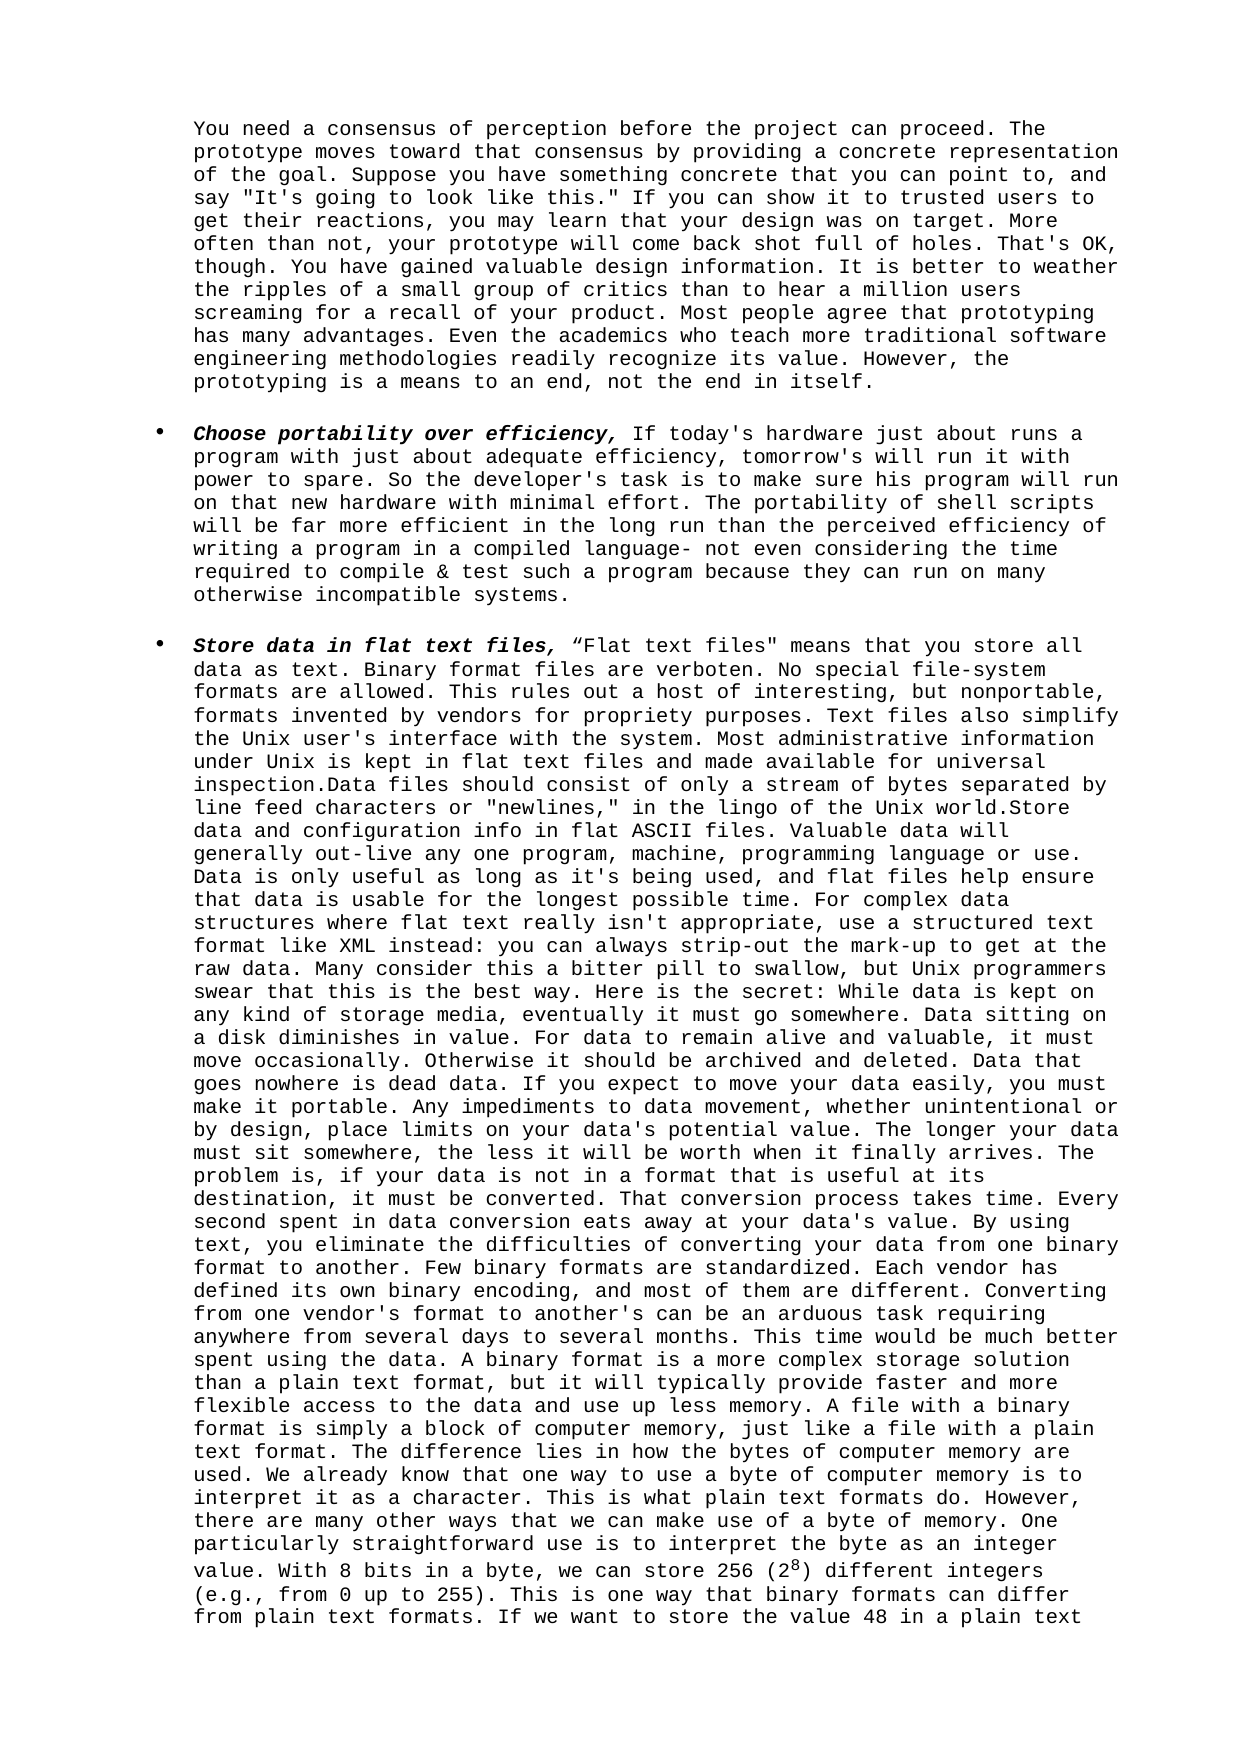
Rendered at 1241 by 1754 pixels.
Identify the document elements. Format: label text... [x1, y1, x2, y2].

list Choose portability over efficiency, If today's hardware just about runs a program with just about adequate efficiency, tomorrow's will run it with power to spare. So the developer's task is to make sure his program will run on that new hardware with minimal effort. The portability of shell scripts will be far more efficient in the long run than the perceived efficiency of writing a program in a compiled language- not even considering the time required to compile & test such a program because they can run on many otherwise incompatible systems. [156, 423, 1122, 607]
list Store data in flat text files, “Flat text files" means that you store all data as text. Binary format files are verboten. No special file-system formats are allowed. This rules out a host of interesting, but nonportable, formats invented by vendors for propriety purposes. Text files also simplify the Unix user's interface with the system. Most administrative information under Unix is kept in flat text files and made available for universal inspection.Data files should consist of only a stream of bytes separated by line feed characters or "newlines," in the lingo of the Unix world.Store data and configuration info in flat ASCII files. Valuable data will generally out-live any one program, machine, programming language or use. Data is only useful as long as it's being used, and flat files help ensure that data is usable for the longest possible time. For complex data structures where flat text really isn't appropriate, use a structured text format like XML instead: you can always strip-out the mark-up to get at the raw data. Many consider this a bitter pill to swallow, but Unix programmers swear that this is the best way. Here is the secret: While data is kept on any kind of storage media, eventually it must go somewhere. Data sitting on a disk diminishes in value. For data to remain alive and valuable, it must move occasionally. Otherwise it should be archived and deleted. Data that goes nowhere is dead data. If you expect to move your data easily, you must make it portable. Any impediments to data movement, whether unintentional or by design, place limits on your data's potential value. The longer your data must sit somewhere, the less it will be worth when it finally arrives. The problem is, if your data is not in a format that is useful at its destination, it must be converted. That conversion process takes time. Every second spent in data conversion eats away at your data's value. By using text, you eliminate the difficulties of converting your data from one binary format to another. Few binary formats are standardized. Each vendor has defined its own binary encoding, and most of them are different. Converting from one vendor's format to another's can be an arduous task requiring anywhere from several days to several months. This time would be much better spent using the data. A binary format is a more complex storage solution than a plain text format, but it will typically provide faster and more flexible access to the data and use up less memory. A file with a binary format is simply a block of computer memory, just like a file with a plain text format. The difference lies in how the bytes of computer memory are used. We already know that one way to use a byte of computer memory is to interpret it as a character. This is what plain text formats do. However, there are many other ways that we can make use of a byte of memory. One particularly straightforward use is to interpret the byte as an integer value. With 8 bits in a byte, we can store 256 (28) different integers (e.g., from 0 up to 255). This is one way that binary formats can differ from plain text formats. If we want to store the value 48 in a plain text [156, 636, 1122, 1630]
list You need a consensus of perception before the project can proceed. The prototype moves toward that consensus by providing a concrete representation of the goal. Suppose you have something concrete that you can point to, and say "It's going to look like this." If you can show it to trusted users to get their reactions, you may learn that your design was on target. More often than not, your prototype will come back shot full of holes. That's OK, though. You have gained valuable design information. It is better to weather the ripples of a small group of critics than to hear a million users screaming for a recall of your product. Most people agree that prototyping has many advantages. Even the academics who teach more traditional software engineering methodologies readily recognize its value. However, the prototyping is a means to an end, not the end in itself. [156, 118, 1122, 394]
